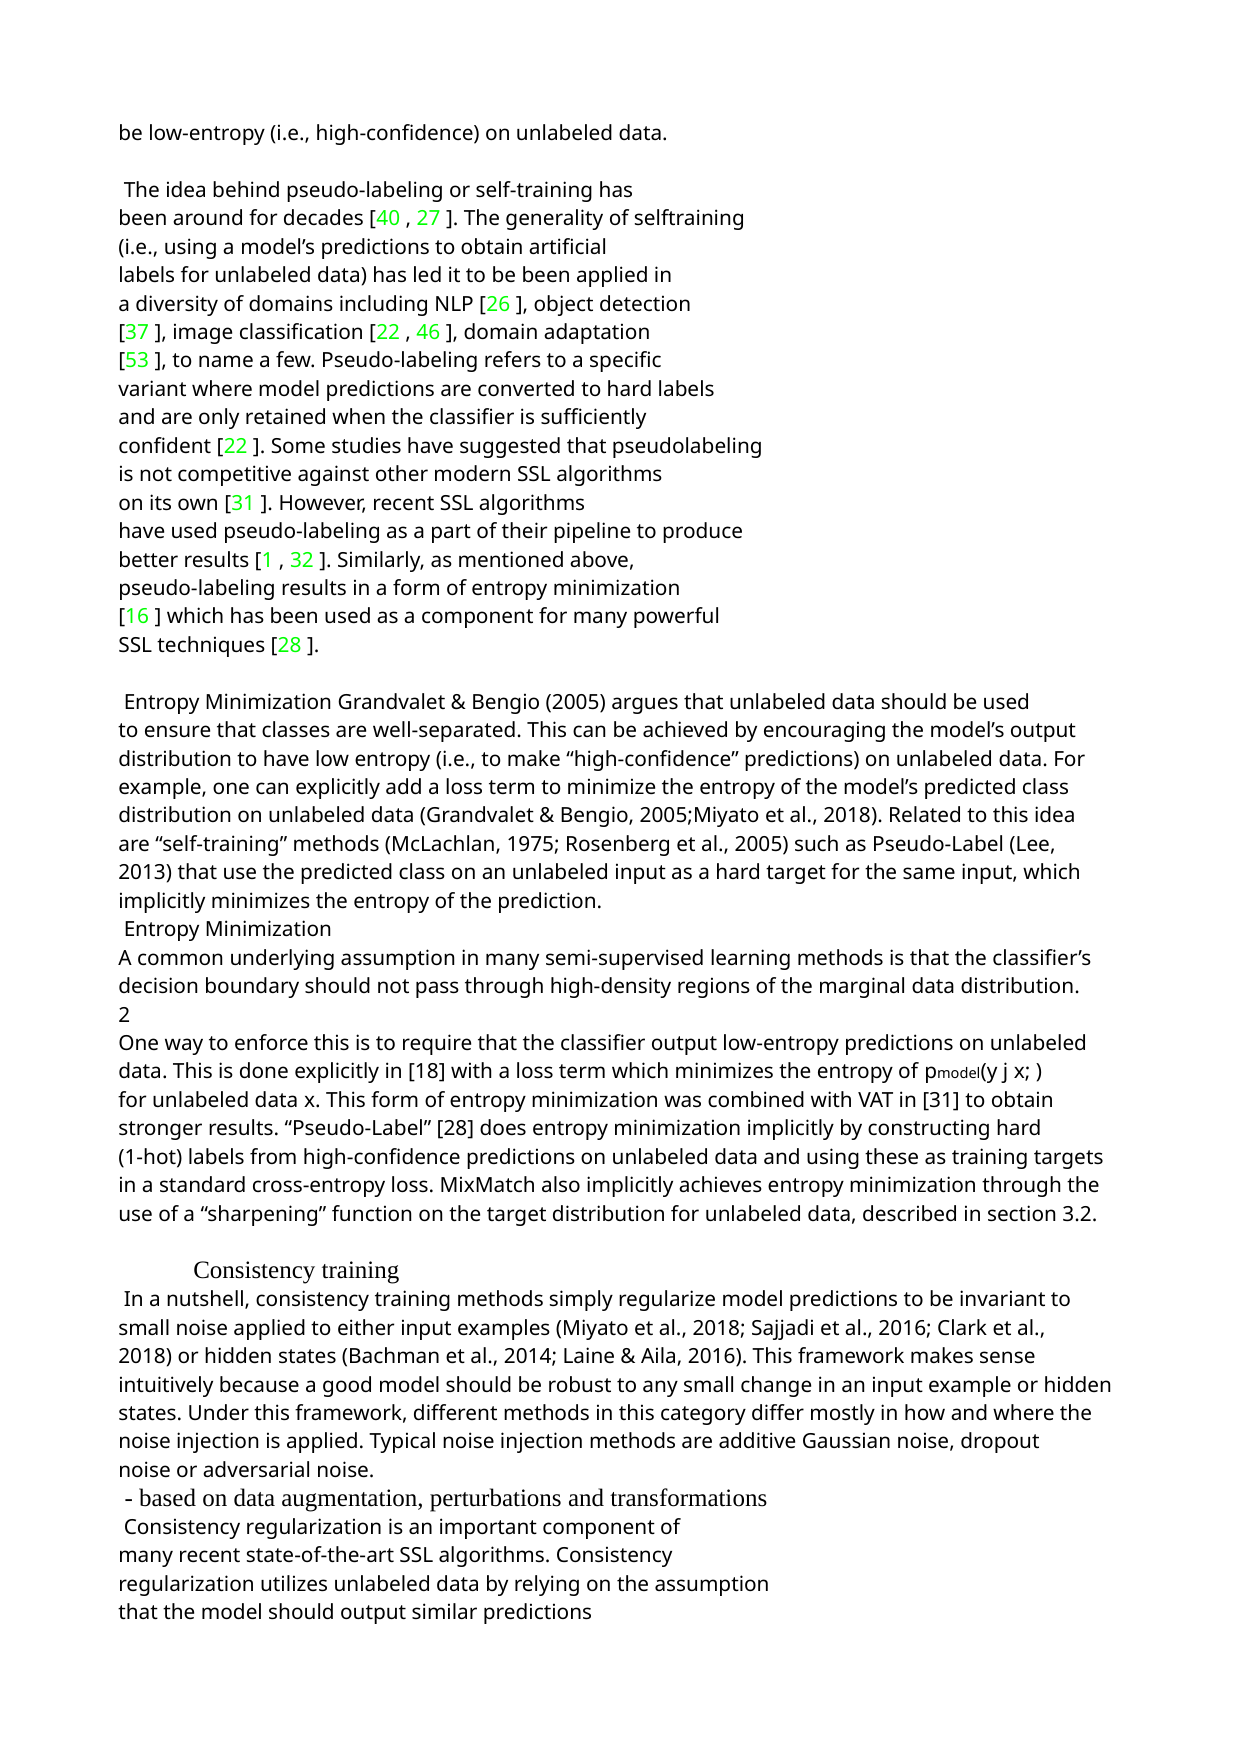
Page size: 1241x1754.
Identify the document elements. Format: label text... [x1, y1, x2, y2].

text data. This is done explicitly in [18] with a loss term which minimizes the entropy of pmodel(y j x; ) [118, 1057, 1122, 1085]
text One way to enforce this is to require that the classifier output low-entropy predictions on unlabeled [118, 1028, 1122, 1057]
text been around for decades [40 , 27 ]. The generality of selftraining [118, 203, 1122, 232]
text small noise applied to either input examples (Miyato et al., 2018; Sajjadi et al., 2016; Clark et al., [118, 1313, 1122, 1341]
text Consistency regularization is an important component of [118, 1512, 1122, 1541]
text variant where model predictions are converted to hard labels [118, 374, 1122, 402]
text - based on data augmentation, perturbations and transformations [118, 1483, 1122, 1512]
text 2013) that use the predicted class on an unlabeled input as a hard target for the same input, which [118, 857, 1122, 886]
text noise or adversarial noise. [118, 1455, 1122, 1483]
text are “self-training” methods (McLachlan, 1975; Rosenberg et al., 2005) such as Pseudo-Label (Lee, [118, 829, 1122, 857]
text example, one can explicitly add a loss term to minimize the entropy of the model’s predicted class [118, 772, 1122, 801]
text labels for unlabeled data) has led it to be been applied in [118, 260, 1122, 289]
text Entropy Minimization [118, 914, 1122, 943]
text [16 ] which has been used as a component for many powerful [118, 602, 1122, 630]
text noise injection is applied. Typical noise injection methods are additive Gaussian noise, dropout [118, 1427, 1122, 1455]
text stronger results. “Pseudo-Label” [28] does entropy minimization implicitly by constructing hard [118, 1113, 1122, 1142]
text decision boundary should not pass through high-density regions of the marginal data distribution. [118, 971, 1122, 1000]
text many recent state-of-the-art SSL algorithms. Consistency [118, 1541, 1122, 1569]
text for unlabeled data x. This form of entropy minimization was combined with VAT in [31] to obtain [118, 1085, 1122, 1113]
text The idea behind pseudo-labeling or self-training has [118, 175, 1122, 203]
text [37 ], image classification [22 , 46 ], domain adaptation [118, 317, 1122, 346]
text on its own [31 ]. However, recent SSL algorithms [118, 488, 1122, 516]
text and are only retained when the classifier is sufficiently [118, 402, 1122, 431]
text have used pseudo-labeling as a part of their pipeline to produce [118, 516, 1122, 545]
text implicitly minimizes the entropy of the prediction. [118, 886, 1122, 914]
text Consistency training [118, 1256, 1122, 1284]
text better results [1 , 32 ]. Similarly, as mentioned above, [118, 545, 1122, 573]
text confident [22 ]. Some studies have suggested that pseudolabeling [118, 431, 1122, 459]
text use of a “sharpening” function on the target distribution for unlabeled data, described in section 3.2. [118, 1199, 1122, 1227]
text SSL techniques [28 ]. [118, 630, 1122, 658]
text 2018) or hidden states (Bachman et al., 2014; Laine & Aila, 2016). This framework makes sense [118, 1341, 1122, 1370]
text (1-hot) labels from high-confidence predictions on unlabeled data and using these as training targets [118, 1142, 1122, 1170]
text is not competitive against other modern SSL algorithms [118, 459, 1122, 488]
text (i.e., using a model’s predictions to obtain artificial [118, 232, 1122, 260]
text intuitively because a good model should be robust to any small change in an input example or hidden [118, 1370, 1122, 1398]
text pseudo-labeling results in a form of entropy minimization [118, 573, 1122, 602]
text to ensure that classes are well-separated. This can be achieved by encouraging the model’s output [118, 715, 1122, 744]
text [53 ], to name a few. Pseudo-labeling refers to a specific [118, 346, 1122, 374]
text Entropy Minimization Grandvalet & Bengio (2005) argues that unlabeled data should be used [118, 687, 1122, 715]
text distribution to have low entropy (i.e., to make “high-confidence” predictions) on unlabeled data. For [118, 744, 1122, 772]
text a diversity of domains including NLP [26 ], object detection [118, 289, 1122, 317]
text A common underlying assumption in many semi-supervised learning methods is that the classifier’s [118, 943, 1122, 971]
text 2 [118, 1000, 1122, 1028]
text be low-entropy (i.e., high-confidence) on unlabeled data. [118, 118, 1122, 147]
text states. Under this framework, different methods in this category differ mostly in how and where the [118, 1398, 1122, 1427]
text regularization utilizes unlabeled data by relying on the assumption [118, 1569, 1122, 1597]
text in a standard cross-entropy loss. MixMatch also implicitly achieves entropy minimization through the [118, 1170, 1122, 1199]
text distribution on unlabeled data (Grandvalet & Bengio, 2005;Miyato et al., 2018). Related to this idea [118, 801, 1122, 829]
text In a nutshell, consistency training methods simply regularize model predictions to be invariant to [118, 1284, 1122, 1313]
text that the model should output similar predictions [118, 1597, 1122, 1626]
